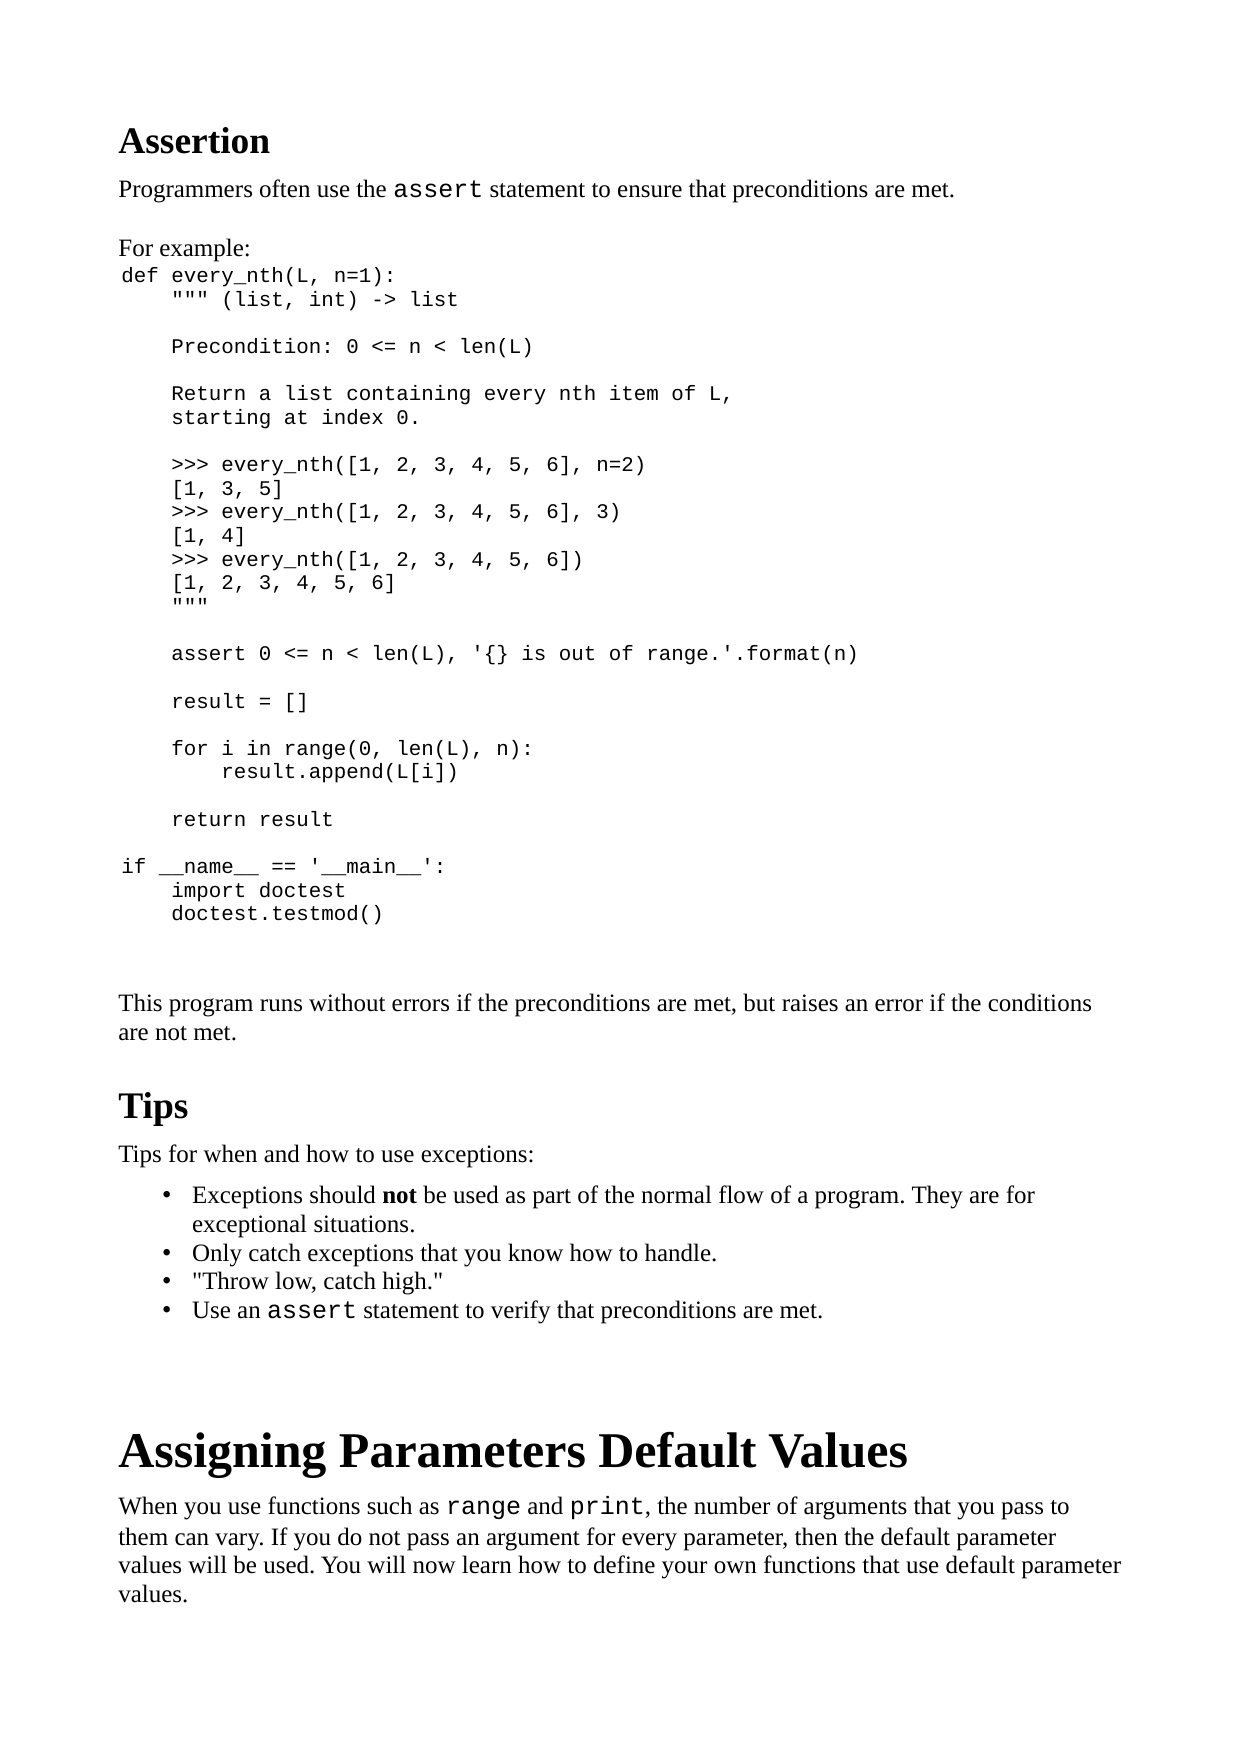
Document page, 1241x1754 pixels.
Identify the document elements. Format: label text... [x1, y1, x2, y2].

list Use an assert statement to verify that preconditions are met. [162, 1295, 1122, 1326]
table_header def every_nth(L, n=1): """ (list, int) -> list Precondition: 0 <= n < len(L) Return a list containing every nth item of L, starting at index 0. >>> every_nth([1, 2, 3, 4, 5, 6], n=2) [1, 3, 5] >>> every_nth([1, 2, 3, 4, 5, 6], 3) [1, 4] >>> every_nth([1, 2, 3, 4, 5, 6]) [1, 2, 3, 4, 5, 6] """ assert 0 <= n < len(L), '{} is out of range.'.format(n) result = [] for i in range(0, len(L), n): result.append(L[i]) return result if __name__ == '__main__': import doctest doctest.testmod() [118, 262, 873, 959]
subtitle Assertion [118, 118, 1122, 161]
list Only catch exceptions that you know how to handle. [162, 1238, 1122, 1266]
list "Throw low, catch high." [162, 1266, 1122, 1295]
text Programmers often use the assert statement to ensure that preconditions are met. For example: [118, 174, 1122, 262]
subtitle Tips [118, 1083, 1122, 1126]
list Exceptions should not be used as part of the normal flow of a program. They are for exceptional situations. [162, 1180, 1122, 1238]
text This program runs without errors if the preconditions are met, but raises an error if the conditions are not met. [118, 959, 1122, 1046]
text Tips for when and how to use exceptions: [118, 1139, 1122, 1168]
text When you use functions such as range and print, the number of arguments that you pass to them can vary. If you do not pass an argument for every parameter, then the default parameter values will be used. You will now learn how to define your own functions that use default parameter values. [118, 1491, 1122, 1608]
subtitle Assigning Parameters Default Values [118, 1421, 1122, 1478]
